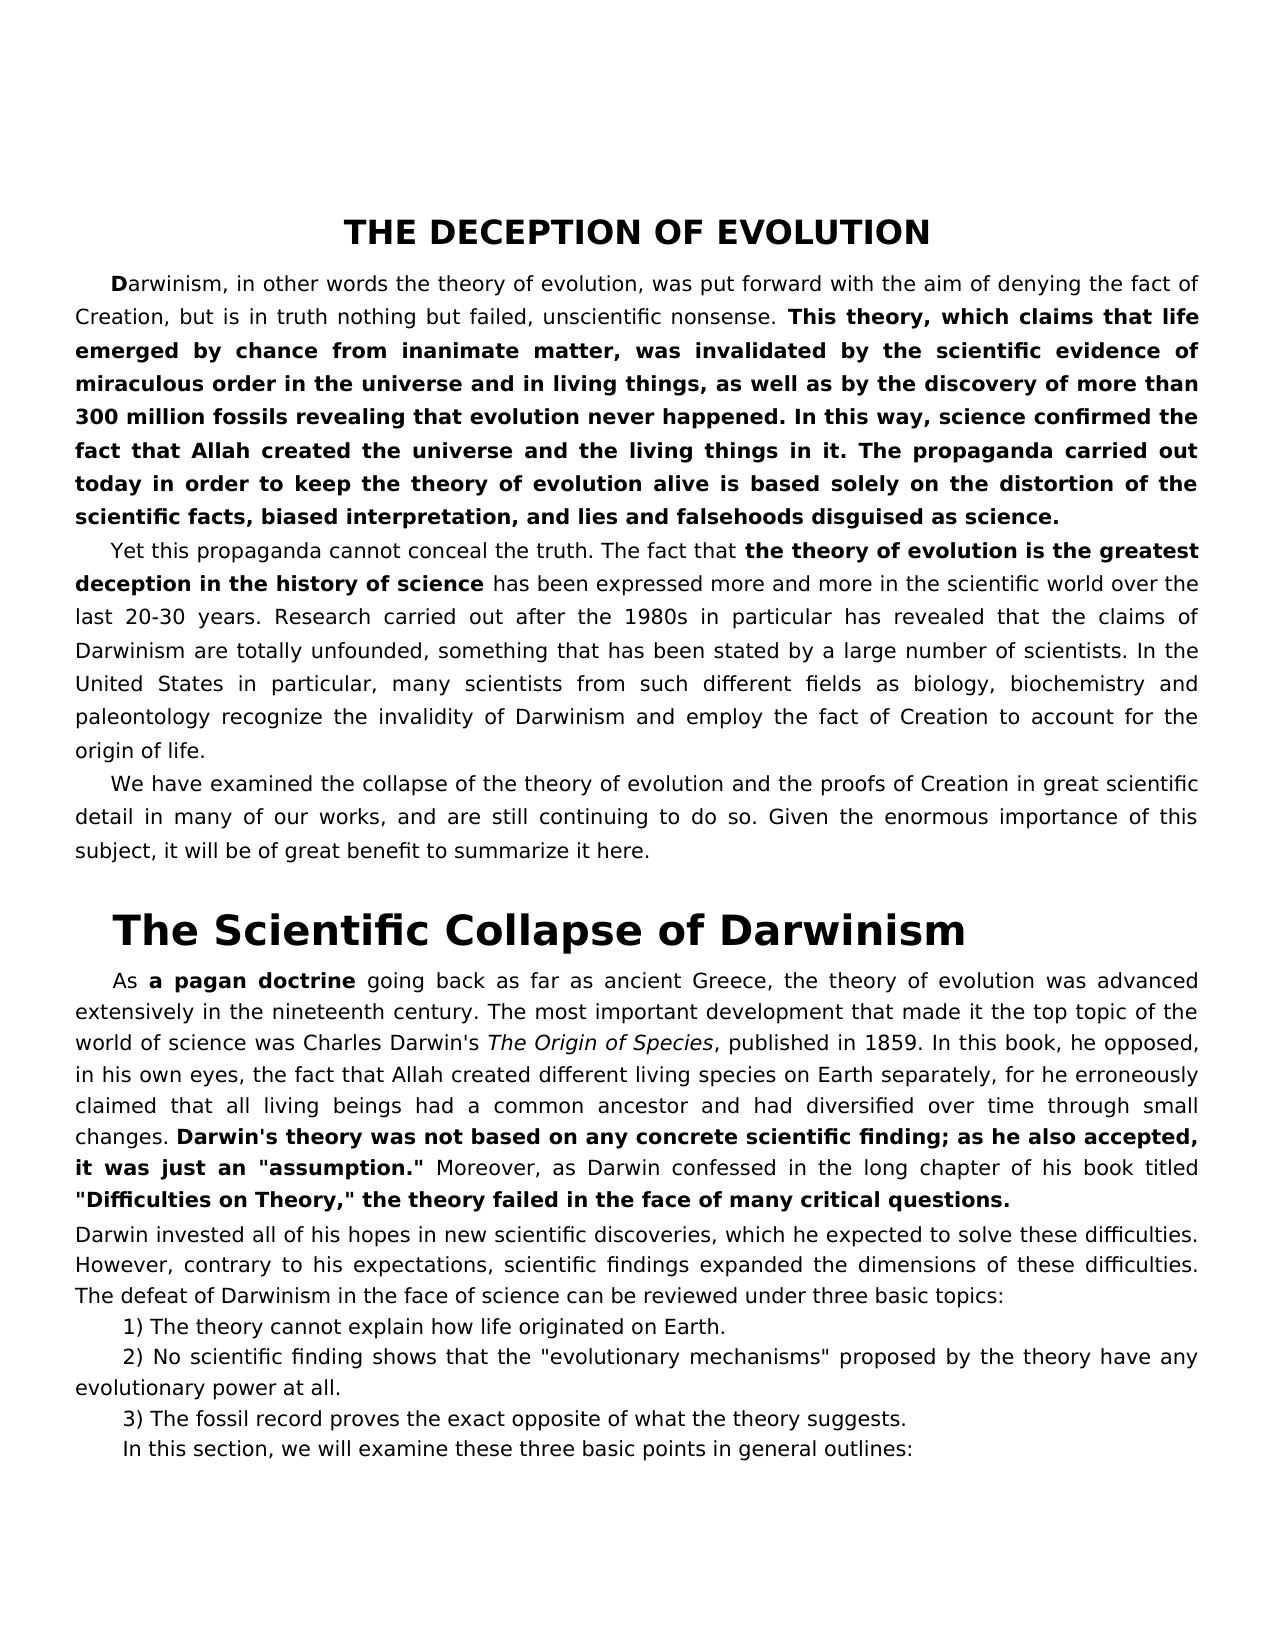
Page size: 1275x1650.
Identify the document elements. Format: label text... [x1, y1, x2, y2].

text In this section, we will examine these three basic points in general outlines: [75, 1432, 1200, 1463]
text We have examined the collapse of the theory of evolution and the proofs of Creation in great scientific detail in many of our works, and are still continuing to do so. Given the enormous importance of this subject, it will be of great benefit to summarize it here. [75, 765, 1200, 865]
subtitle THE DECEPTION OF EVOLUTION [75, 213, 1200, 252]
text Yet this propaganda cannot conceal the truth. The fact that the theory of evolution is the greatest deception in the history of science has been expressed more and more in the scientific world over the last 20-30 years. Research carried out after the 1980s in particular has revealed that the claims of Darwinism are totally unfounded, something that has been stated by a large number of scientists. In the United States in particular, many scientists from such different fields as biology, biochemistry and paleontology recognize the invalidity of Darwinism and employ the fact of Creation to account for the origin of life. [75, 531, 1200, 765]
subtitle The Scientific Collapse of Darwinism [112, 906, 1200, 955]
text Darwin invested all of his hopes in new scientific discoveries, which he expected to solve these difficulties. However, contrary to his expectations, scientific findings expanded the dimensions of these difficulties. The defeat of Darwinism in the face of science can be reviewed under three basic topics: [75, 1218, 1200, 1310]
text Darwinism, in other words the theory of evolution, was put forward with the aim of denying the fact of Creation, but is in truth nothing but failed, unscientific nonsense. This theory, which claims that life emerged by chance from inanimate matter, was invalidated by the scientific evidence of miraculous order in the universe and in living things, as well as by the discovery of more than 300 million fossils revealing that evolution never happened. In this way, science confirmed the fact that Allah created the universe and the living things in it. The propaganda carried out today in order to keep the theory of evolution alive is based solely on the distortion of the scientific facts, biased interpretation, and lies and falsehoods disguised as science. [75, 265, 1200, 531]
text 3) The fossil record proves the exact opposite of what the theory suggests. [75, 1402, 1200, 1432]
text 1) The theory cannot explain how life originated on Earth. [75, 1310, 1200, 1340]
text 2) No scientific finding shows that the "evolutionary mechanisms" proposed by the theory have any evolutionary power at all. [75, 1340, 1200, 1402]
text As a pagan doctrine going back as far as ancient Greece, the theory of evolution was advanced extensively in the nineteenth century. The most important development that made it the top topic of the world of science was Charles Darwin's The Origin of Species, published in 1859. In this book, he opposed, in his own eyes, the fact that Allah created different living species on Earth separately, for he erroneously claimed that all living beings had a common ancestor and had diversified over time through small changes. Darwin's theory was not based on any concrete scientific finding; as he also accepted, it was just an "assumption." Moreover, as Darwin confessed in the long chapter of his book titled "Difficulties on Theory," the theory failed in the face of many critical questions. [75, 963, 1200, 1213]
